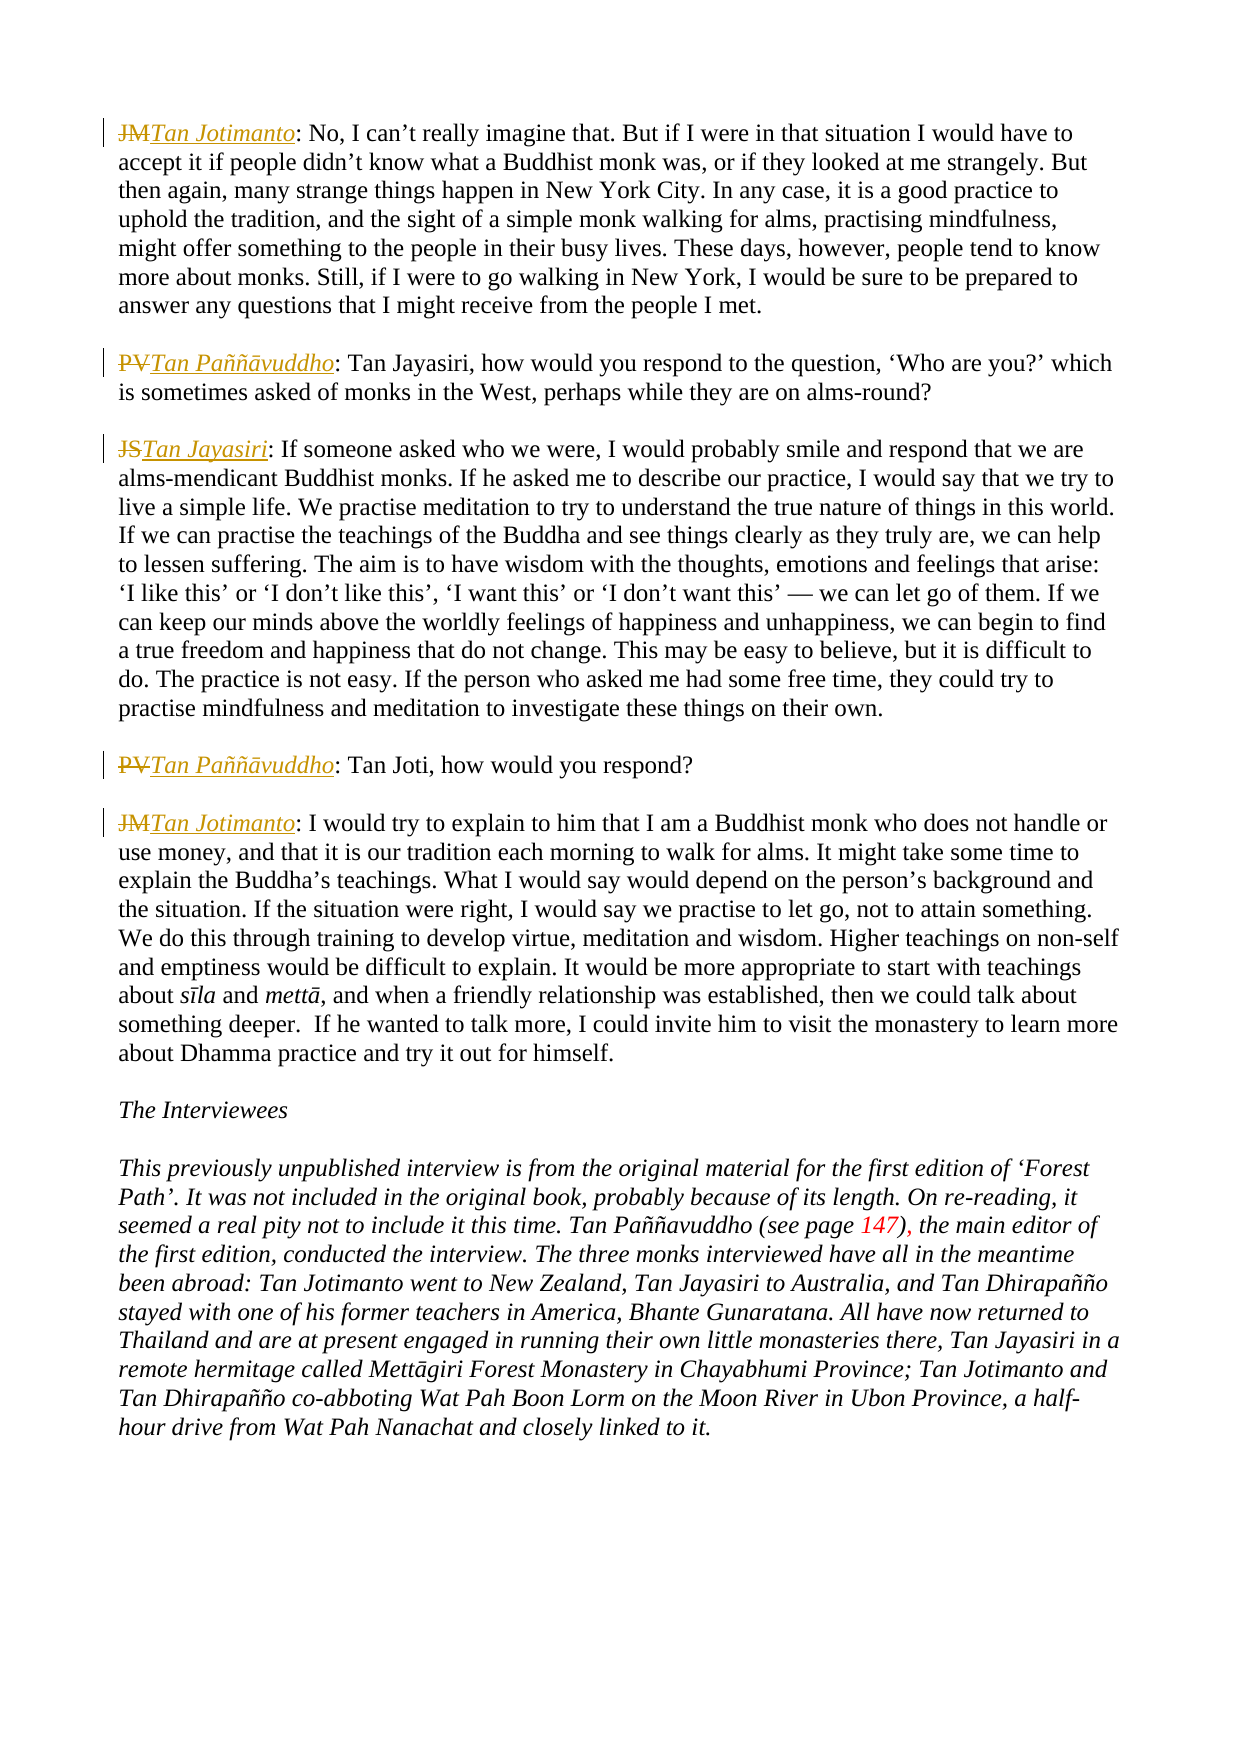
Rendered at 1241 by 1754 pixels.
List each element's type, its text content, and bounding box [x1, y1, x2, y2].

text The Interviewees [118, 1096, 1122, 1124]
text Tan Jotimanto: No, I can’t really imagine that. But if I were in that situation I would have to accept it if people didn’t know what a Buddhist monk was, or if they looked at me strangely. But then again, many strange things happen in New York City. In any case, it is a good practice to uphold the tradition, and the sight of a simple monk walking for alms, practising mindfulness, might offer something to the people in their busy lives. These days, however, people tend to know more about monks. Still, if I were to go walking in New York, I would be sure to be prepared to answer any questions that I might receive from the people I met. [118, 118, 1122, 319]
text Tan Jotimanto: I would try to explain to him that I am a Buddhist monk who does not handle or use money, and that it is our tradition each morning to walk for alms. It might take some time to explain the Buddha’s teachings. What I would say would depend on the person’s background and the situation. If the situation were right, I would say we practise to let go, not to attain something. We do this through training to develop virtue, meditation and wisdom. Higher teachings on non-self and emptiness would be difficult to explain. It would be more appropriate to start with teachings about sīla and mettā, and when a friendly relationship was established, then we could talk about something deeper. If he wanted to talk more, I could invite him to visit the monastery to learn more about Dhamma practice and try it out for himself. [118, 808, 1122, 1067]
text ﻿ [118, 1441, 1122, 1469]
text This previously unpublished interview is from the original material for the first edition of ‘Forest Path’. It was not included in the original book, probably because of its length. On re-reading, it seemed a real pity not to include it this time. Tan Paññavuddho (see page 147), the main editor of the first edition, conducted the interview. The three monks interviewed have all in the meantime been abroad: Tan Jotimanto went to New Zealand, Tan Jayasiri to Australia, and Tan Dhirapañño stayed with one of his former teachers in America, Bhante Gunaratana. All have now returned to Thailand and are at present engaged in running their own little monasteries there, Tan Jayasiri in a remote hermitage called Mettāgiri Forest Monastery in Chayabhumi Province; Tan Jotimanto and Tan Dhirapañño co-abboting Wat Pah Boon Lorm on the Moon River in Ubon Province, a half-hour drive from Wat Pah Nanachat and closely linked to it. [118, 1153, 1122, 1441]
text Tan Paññāvuddho‎: Tan Jayasiri, how would you respond to the question, ‘Who are you?’ which is sometimes asked of monks in the West, perhaps while they are on alms-round? [118, 348, 1122, 406]
text Tan Paññāvuddho‎: Tan Joti, how would you respond? [118, 751, 1122, 779]
text Tan Jayasiri: If someone asked who we were, I would probably smile and respond that we are alms-mendicant Buddhist monks. If he asked me to describe our practice, I would say that we try to live a simple life. We practise meditation to try to understand the true nature of things in this world. If we can practise the teachings of the Buddha and see things clearly as they truly are, we can help to lessen suffering. The aim is to have wisdom with the thoughts, emotions and feelings that arise: ‘I like this’ or ‘I don’t like this’, ‘I want this’ or ‘I don’t want this’ — we can let go of them. If we can keep our minds above the worldly feelings of happiness and unhappiness, we can begin to find a true freedom and happiness that do not change. This may be easy to believe, but it is difficult to do. The practice is not easy. If the person who asked me had some free time, they could try to practise mindfulness and meditation to investigate these things on their own. [118, 434, 1122, 722]
